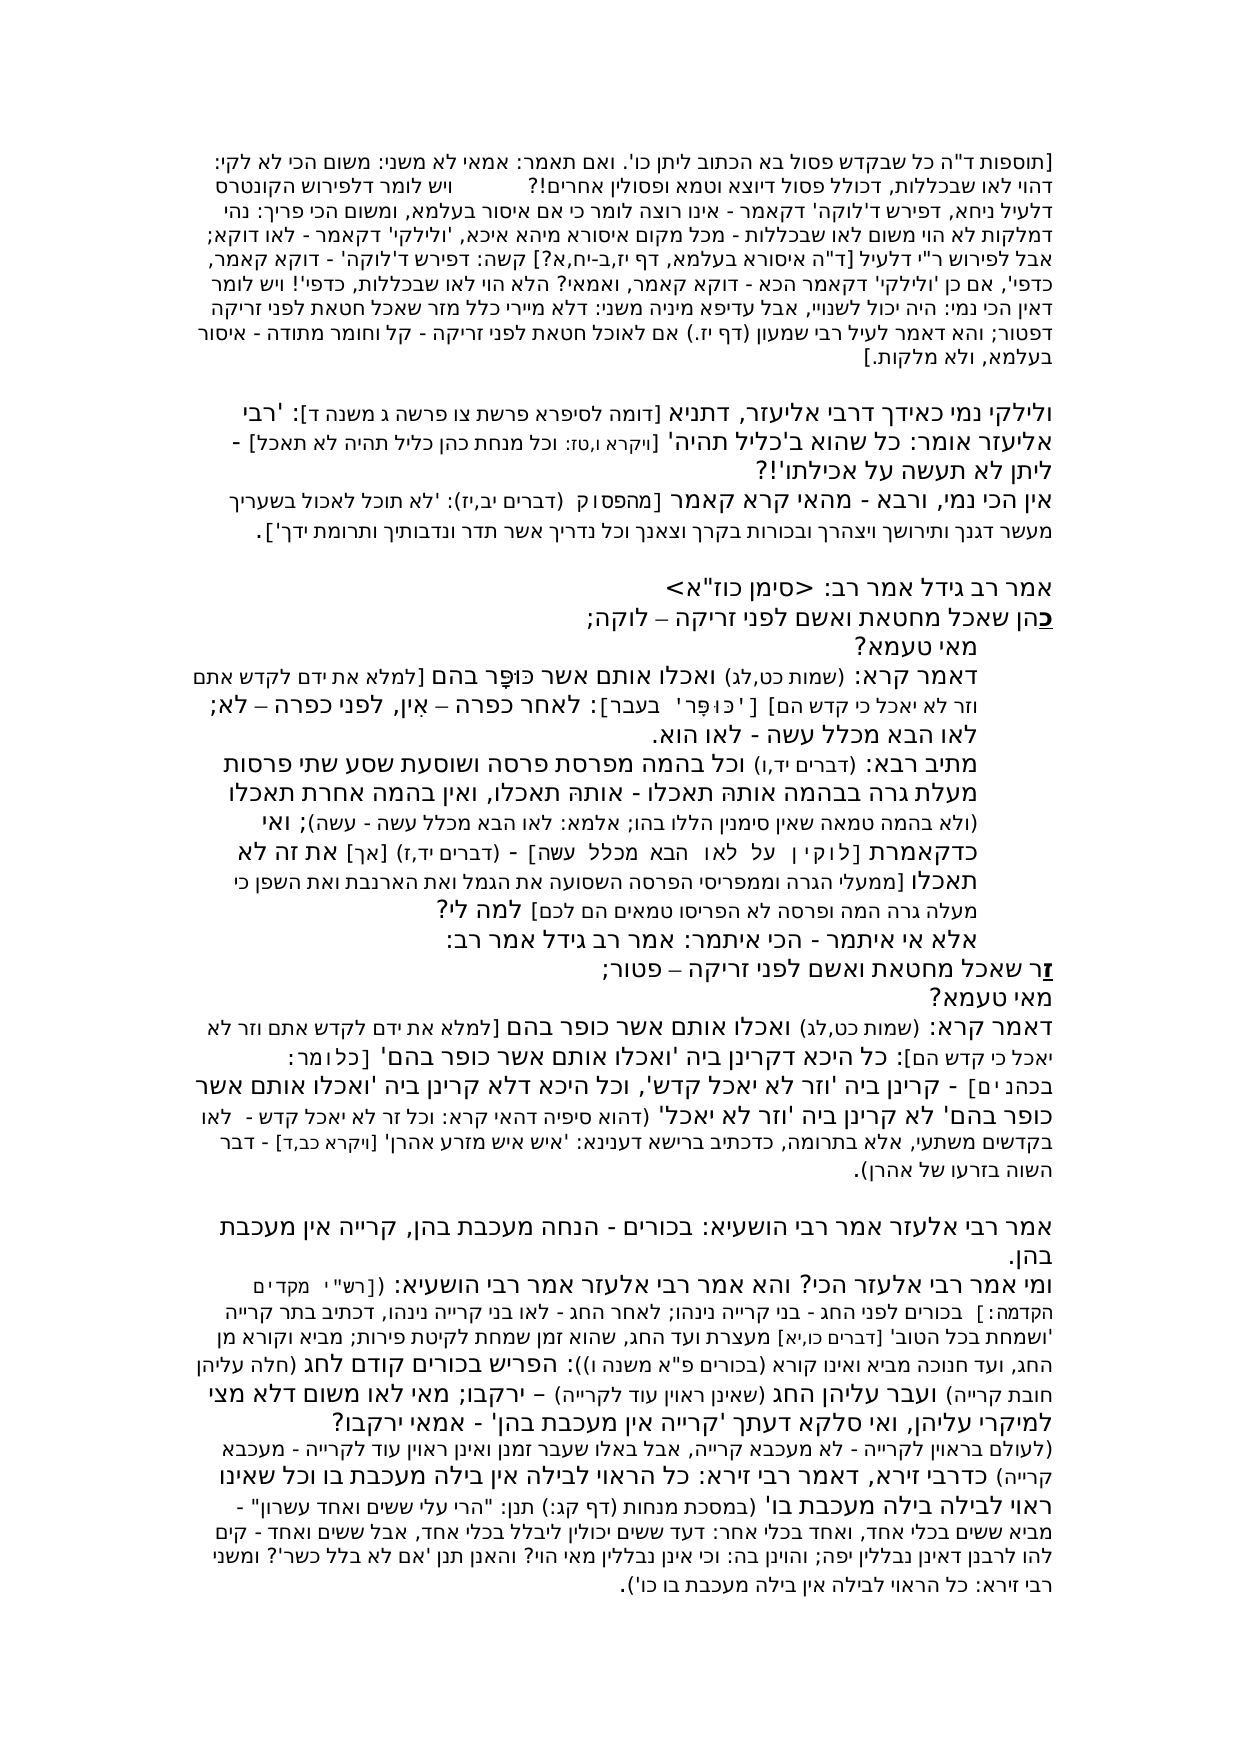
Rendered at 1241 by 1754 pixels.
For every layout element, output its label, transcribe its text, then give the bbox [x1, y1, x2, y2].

text ומי אמר רבי אלעזר הכי? והא אמר רבי אלעזר אמר רבי הושעיא: ([רש"י מקדים הקדמה:] בכורים לפני החג - בני קרייה נינהו; לאחר החג - לאו בני קרייה נינהו, דכתיב בתר קרייה 'ושמחת בכל הטוב' [דברים כו,יא] מעצרת ועד החג, שהוא זמן שמחת לקיטת פירות; מביא וקורא מן החג, ועד חנוכה מביא ואינו קורא (בכורים פ"א משנה ו)): הפריש בכורים קודם לחג (חלה עליהן חובת קרייה) ועבר עליהן החג (שאינן ראוין עוד לקרייה) – ירקבו; מאי לאו משום דלא מצי למיקרי עליהן, ואי סלקא דעתך 'קרייה אין מעכבת בהן' - אמאי ירקבו? [187, 1271, 1053, 1437]
text זר שאכל מחטאת ואשם לפני זריקה – פטור; [187, 954, 1053, 983]
text מתיב רבא: (דברים יד,ו) וכל בהמה מפרסת פרסה ושוסעת שסע שתי פרסות מעלת גרה בבהמה אותהּ תאכלו - אותהּ תאכלו, ואין בהמה אחרת תאכלו (ולא בהמה טמאה שאין סימנין הללו בהו; אלמא: לאו הבא מכלל עשה - עשה); ואי כדקאמרת [לוקין על לאו הבא מכלל עשה] - (דברים יד,ז) [אך] את זה לא תאכלו [ממעלי הגרה וממפריסי הפרסה השסועה את הגמל ואת הארנבת ואת השפן כי מעלה גרה המה ופרסה לא הפריסו טמאים הם לכם] למה לי? [187, 749, 978, 925]
text אין הכי נמי, ורבא - מהאי קרא קאמר [מהפסוק (דברים יב,יז): 'לא תוכל לאכול בשעריך מעשר דגנך ותירושך ויצהרך ובכורות בקרך וצאנך וכל נדריך אשר תדר ונדבותיך ותרומת ידך']. [187, 486, 1053, 545]
text ולילקי נמי כאידך דרבי אליעזר, דתניא [דומה לסיפרא פרשת צו פרשה ג משנה ד]: 'רבי אליעזר אומר: כל שהוא ב'כליל תהיה' [ויקרא ו,טז: וכל מנחת כהן כליל תהיה לא תאכל] - ליתן לא תעשה על אכילתו'!? [187, 398, 1053, 486]
text אמר רב גידל אמר רב: <סימן כוז"א> [187, 573, 1053, 603]
text מאי טעמא? [187, 983, 1053, 1012]
text דאמר קרא: (שמות כט,לג) ואכלו אותם אשר כּוּפָּר בהם [למלא את ידם לקדש אתם וזר לא יאכל כי קדש הם] ['כּוּפָּר' בעבר]: לאחר כפרה – אִין, לפני כפרה – לא; לאו הבא מכלל עשה - לאו הוא. [187, 661, 978, 749]
text אמר רבי אלעזר אמר רבי הושעיא: בכורים - הנחה מעכבת בהן, קרייה אין מעכבת בהן. [187, 1212, 1053, 1271]
text [תוספות ד"ה כל שבקדש פסול בא הכתוב ליתן כו'. ואם תאמר: אמאי לא משני: משום הכי לא לקי: דהוי לאו שבכללות, דכולל פסול דיוצא וטמא ופסולין אחרים!? ויש לומר דלפירוש הקונטרס דלעיל ניחא, דפירש ד'לוקה' דקאמר - אינו רוצה לומר כי אם איסור בעלמא, ומשום הכי פריך: נהי דמלקות לא הוי משום לאו שבכללות - מכל מקום איסורא מיהא איכא, 'ולילקי' דקאמר - לאו דוקא; אבל לפירוש ר"י דלעיל [ד"ה איסורא בעלמא, דף יז,ב-יח,א?] קשה: דפירש ד'לוקה' - דוקא קאמר, כדפי', אם כן 'ולילקי' דקאמר הכא - דוקא קאמר, ואמאי? הלא הוי לאו שבכללות, כדפי'! ויש לומר דאין הכי נמי: היה יכול לשנויי, אבל עדיפא מיניה משני: דלא מיירי כלל מזר שאכל חטאת לפני זריקה דפטור; והא דאמר לעיל רבי שמעון (דף יז.) אם לאוכל חטאת לפני זריקה - קל וחומר מתודה - איסור בעלמא, ולא מלקות.] [187, 150, 1053, 369]
text אלא אי איתמר - הכי איתמר: אמר רב גידל אמר רב: [187, 925, 978, 954]
text מאי טעמא? [187, 632, 978, 661]
text (לעולם בראוין לקרייה - לא מעכבא קרייה, אבל באלו שעבר זמנן ואינן ראוין עוד לקרייה - מעכבא קרייה) כדרבי זירא, דאמר רבי זירא: כל הראוי לבילה אין בילה מעכבת בו וכל שאינו ראוי לבילה בילה מעכבת בו' (במסכת מנחות (דף קג:) תנן: "הרי עלי ששים ואחד עשרון" - מביא ששים בכלי אחד, ואחד בכלי אחר: דעד ששים יכולין ליבלל בכלי אחד, אבל ששים ואחד - קים להו לרבנן דאינן נבללין יפה; והוינן בה: וכי אינן נבללין מאי הוי? והאנן תנן 'אם לא בלל כשר'? ומשני רבי זירא: כל הראוי לבילה אין בילה מעכבת בו כו'). [187, 1437, 1053, 1598]
text דאמר קרא: (שמות כט,לג) ואכלו אותם אשר כופר בהם [למלא את ידם לקדש אתם וזר לא יאכל כי קדש הם]: כל היכא דקרינן ביה 'ואכלו אותם אשר כופר בהם' [כלומר: בכהנים] - קרינן ביה 'וזר לא יאכל קדש', וכל היכא דלא קרינן ביה 'ואכלו אותם אשר כופר בהם' לא קרינן ביה 'וזר לא יאכל' (דהוא סיפיה דהאי קרא: וכל זר לא יאכל קדש - לאו בקדשים משתעי, אלא בתרומה, כדכתיב ברישא דענינא: 'איש איש מזרע אהרן' [ויקרא כב,ד] - דבר השוה בזרעו של אהרן). [187, 1012, 1053, 1184]
text כהן שאכל מחטאת ואשם לפני זריקה – לוקה; [187, 603, 1053, 632]
